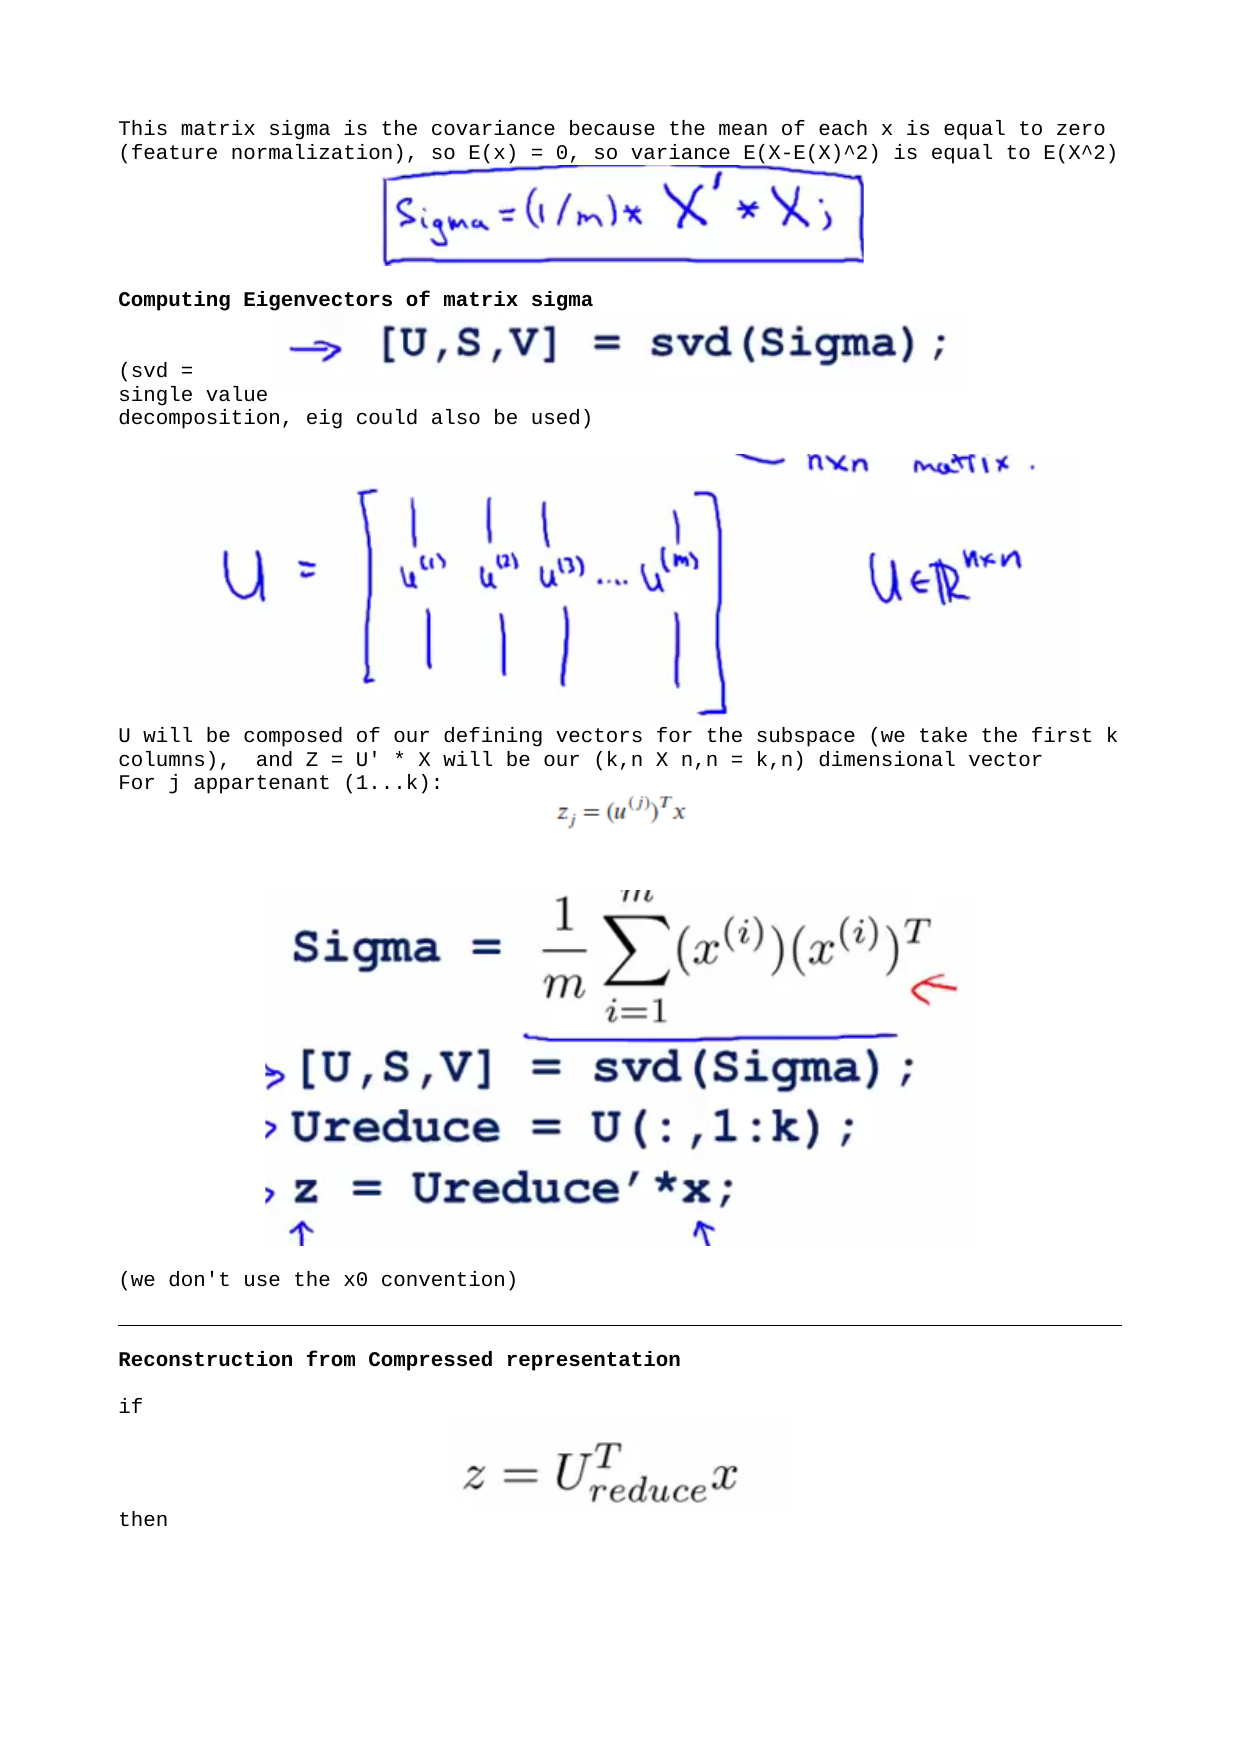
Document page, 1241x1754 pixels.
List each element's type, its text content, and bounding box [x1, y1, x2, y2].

text For j appartenant (1...k): [118, 772, 1122, 796]
text if [118, 1396, 1122, 1419]
text (svd = single value decomposition, eig could also be used) [118, 360, 1122, 431]
picture [536, 795, 704, 832]
text then [118, 1419, 1122, 1532]
text U will be composed of our defining vectors for the subspace (we take the first k columns), and Z = U' * X will be our (k,n X n,n = k,n) dimensional vector [118, 454, 1122, 772]
text Computing Eigenvectors of matrix sigma [118, 289, 1122, 313]
text Reconstruction from Compressed representation [118, 1348, 1122, 1372]
text (we don't use the x0 convention) [118, 1269, 1122, 1292]
picture [376, 165, 864, 266]
text This matrix sigma is the covariance because the mean of each x is equal to zero (feature normalization), so E(x) = 0, so variance E(X-E(X)^2) is equal to E(X^2) [118, 118, 1122, 165]
picture [269, 312, 971, 391]
picture [447, 1419, 793, 1509]
picture [265, 890, 975, 1246]
picture [163, 454, 1077, 725]
